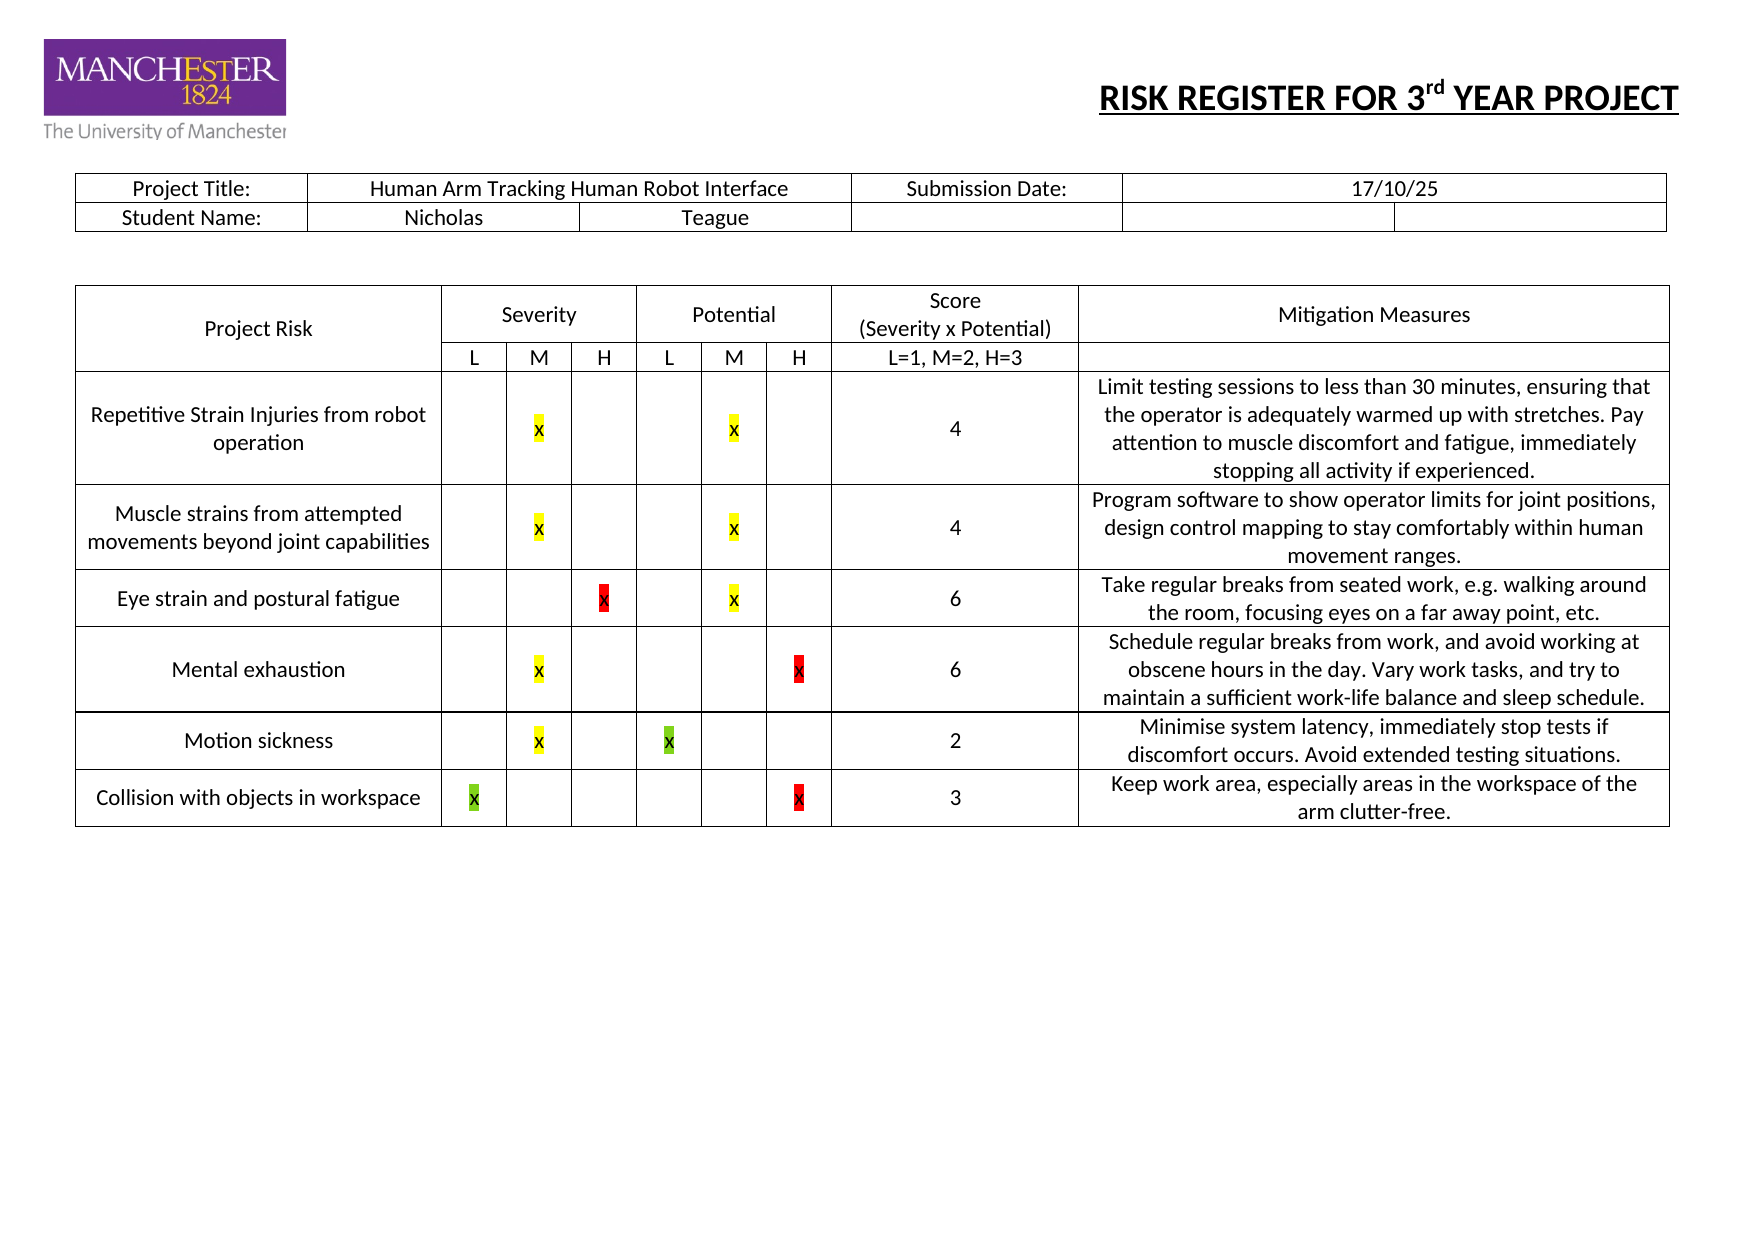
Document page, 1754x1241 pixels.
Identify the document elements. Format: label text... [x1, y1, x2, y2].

table_cell [572, 627, 636, 711]
table_cell Program software to show operator limits for joint positions, design control mapping to stay comfortably within human movement ranges. [1079, 485, 1669, 569]
table_cell Minimise system latency, immediately stop tests if discomfort occurs. Avoid extended testing situations. [1079, 713, 1669, 768]
table_cell Eye strain and postural fatigue [76, 570, 441, 626]
table_cell Limit testing sessions to less than 30 minutes, ensuring that the operator is adequately warmed up with stretches. Pay attention to muscle discomfort and fatigue, immediately stopping all activity if experienced. [1079, 372, 1669, 484]
table_cell Teague [580, 203, 851, 231]
table_cell [637, 770, 701, 826]
table_cell [572, 713, 636, 768]
table_cell 4 [832, 372, 1078, 484]
table_cell Keep work area, especially areas in the workspace of the arm clutter-free. [1079, 770, 1669, 826]
table_header Potential [637, 286, 831, 342]
table_header Score (Severity x Potential) [832, 286, 1078, 342]
table_cell 3 [832, 770, 1078, 826]
table_cell Nicholas [308, 203, 579, 231]
table_cell 4 [832, 485, 1078, 569]
table_cell Student Name: [76, 203, 307, 231]
table_cell L [442, 343, 506, 371]
table_cell [637, 627, 701, 711]
table_cell [442, 627, 506, 711]
table_header Submission Date: [852, 174, 1122, 202]
table_cell [572, 372, 636, 484]
table_cell x [507, 372, 571, 484]
table_cell [637, 485, 701, 569]
table_cell Take regular breaks from seated work, e.g. walking around the room, focusing eyes on a far away point, etc. [1079, 570, 1669, 626]
table_cell H [767, 343, 831, 371]
table_cell [442, 372, 506, 484]
table_cell [637, 570, 701, 626]
table_cell H [572, 343, 636, 371]
table_cell Schedule regular breaks from work, and avoid working at obscene hours in the day. Vary work tasks, and try to maintain a sufficient work-life balance and sleep schedule. [1079, 627, 1669, 711]
table_cell x [767, 770, 831, 826]
table_header Mitigation Measures [1079, 286, 1669, 342]
table_cell x [702, 372, 766, 484]
table_cell x [702, 485, 766, 569]
table_cell [767, 713, 831, 768]
table_cell x [507, 713, 571, 768]
table_cell Mental exhaustion [76, 627, 441, 711]
table_cell [1123, 203, 1394, 231]
table_cell 6 [832, 627, 1078, 711]
table_cell [572, 485, 636, 569]
table_cell Muscle strains from attempted movements beyond joint capabilities [76, 485, 441, 569]
table_cell Collision with objects in workspace [76, 770, 441, 826]
table_cell M [507, 343, 571, 371]
table_cell x [507, 627, 571, 711]
table_cell x [442, 770, 506, 826]
table_cell x [572, 570, 636, 626]
table_cell [702, 713, 766, 768]
picture [59, 39, 288, 143]
table_cell [767, 570, 831, 626]
table_cell [572, 770, 636, 826]
table_cell L=1, M=2, H=3 [832, 343, 1078, 371]
table_header Severity [442, 286, 636, 342]
table_cell [767, 372, 831, 484]
table_cell [507, 770, 571, 826]
table_cell Motion sickness [76, 713, 441, 768]
table_cell M [702, 343, 766, 371]
table_cell [852, 203, 1122, 231]
table_header 17/10/25 [1123, 174, 1666, 202]
table_cell [702, 770, 766, 826]
table_cell [442, 570, 506, 626]
table_header Project Risk [76, 286, 441, 371]
table_cell x [507, 485, 571, 569]
table_cell 6 [832, 570, 1078, 626]
table_cell [442, 713, 506, 768]
table_cell [1079, 343, 1669, 371]
table_cell x [637, 713, 701, 768]
table_cell [442, 485, 506, 569]
table_cell [1395, 203, 1666, 231]
table_cell x [767, 627, 831, 711]
table_cell [702, 627, 766, 711]
table_header Project Title: [76, 174, 307, 202]
table_cell [507, 570, 571, 626]
table_cell Repetitive Strain Injuries from robot operation [76, 372, 441, 484]
table_cell L [637, 343, 701, 371]
table_header Human Arm Tracking Human Robot Interface [308, 174, 851, 202]
table_cell 2 [832, 713, 1078, 768]
table_cell x [702, 570, 766, 626]
table_cell [767, 485, 831, 569]
table_cell [637, 372, 701, 484]
